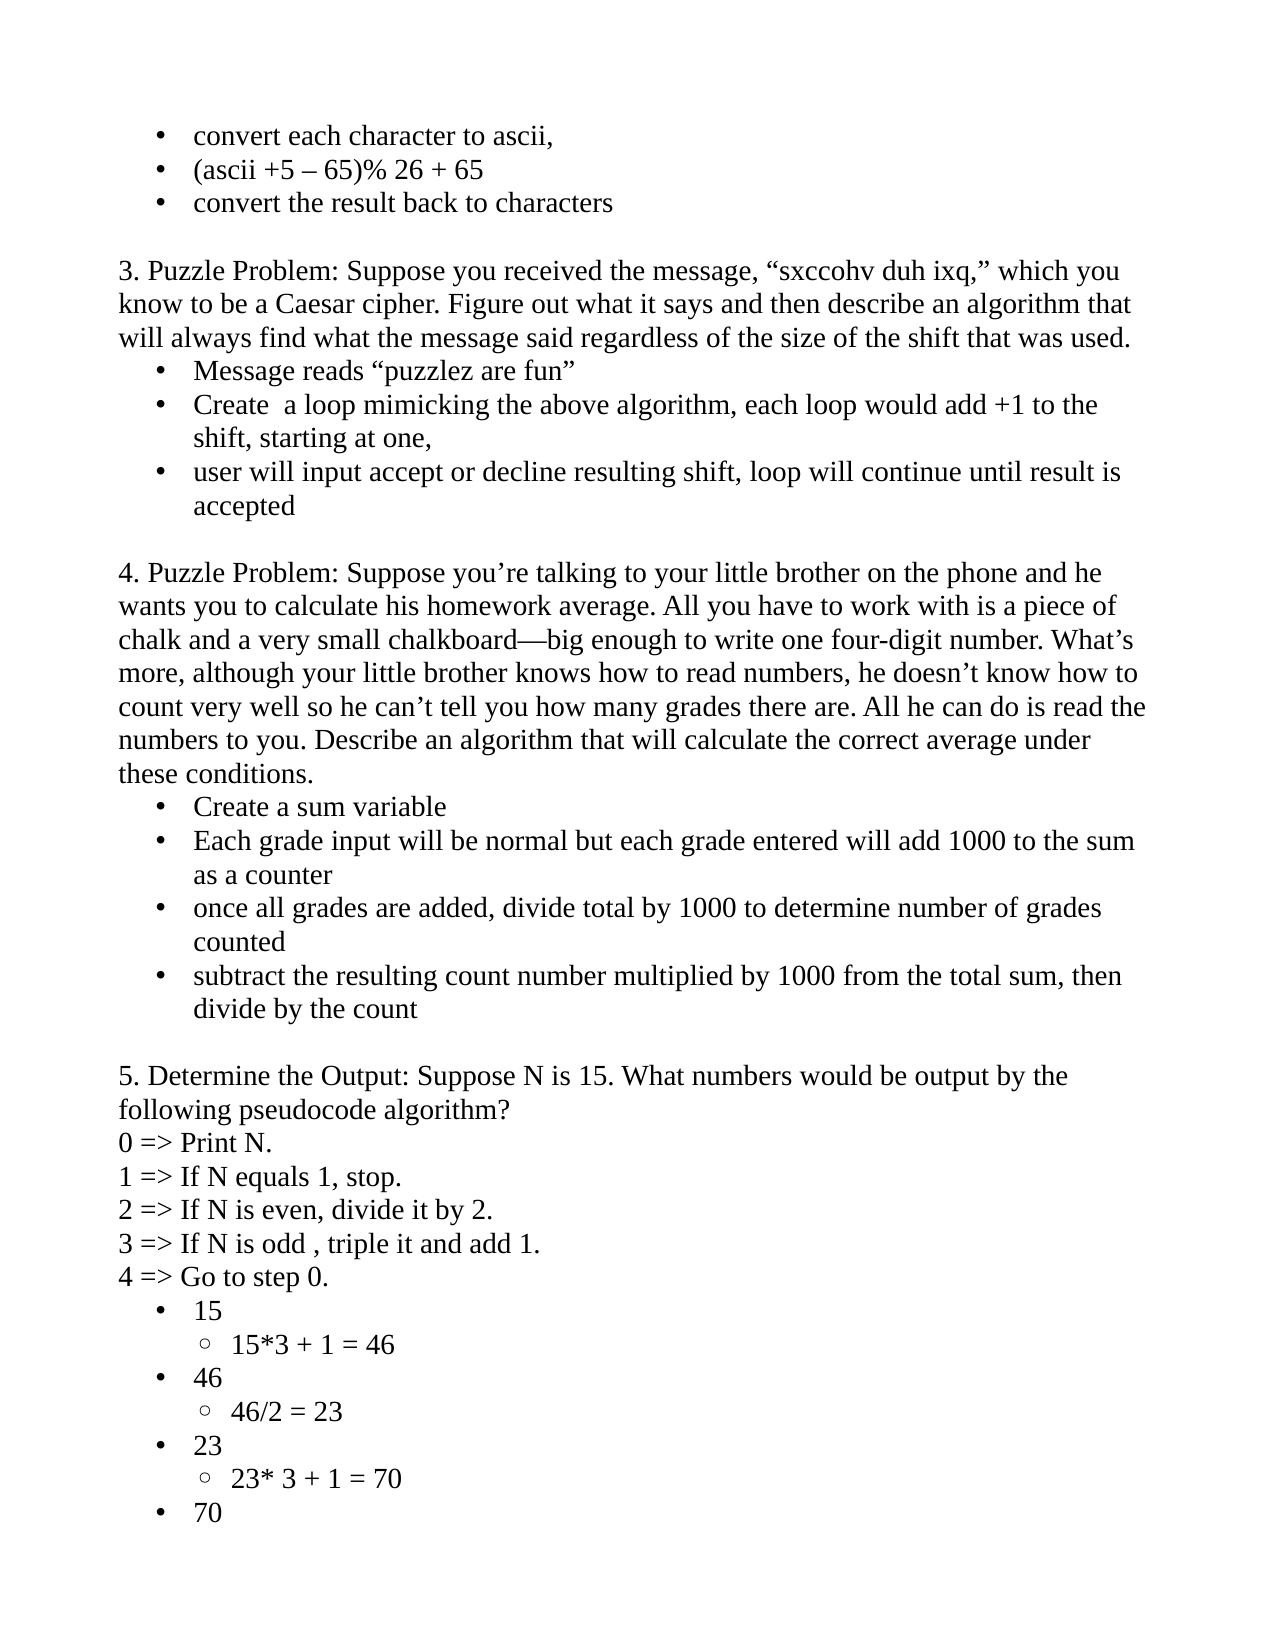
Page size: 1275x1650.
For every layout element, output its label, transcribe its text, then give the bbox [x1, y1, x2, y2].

text 4. Puzzle Problem: Suppose you’re talking to your little brother on the phone and he wants you to calculate his homework average. All you have to work with is a piece of chalk and a very small chalkboard—big enough to write one four-digit number. What’s more, although your little brother knows how to read numbers, he doesn’t know how to count very well so he can’t tell you how many grades there are. All he can do is read the numbers to you. Describe an algorithm that will calculate the correct average under these conditions. [118, 555, 1157, 789]
list 15*3 + 1 = 46 [193, 1327, 1157, 1360]
list once all grades are added, divide total by 1000 to determine number of grades counted [156, 890, 1157, 958]
list convert each character to ascii, [156, 118, 1157, 152]
list convert the result back to characters [156, 185, 1157, 219]
text 4 => Go to step 0. [118, 1259, 1157, 1293]
text 3. Puzzle Problem: Suppose you received the message, “sxccohv duh ixq,” which you know to be a Caesar cipher. Figure out what it says and then describe an algorithm that will always find what the message said regardless of the size of the shift that was used. [118, 253, 1157, 353]
list 23 [156, 1428, 1157, 1461]
list 70 [156, 1495, 1157, 1529]
list subtract the resulting count number multiplied by 1000 from the total sum, then divide by the count [156, 958, 1157, 1025]
list 15 [156, 1293, 1157, 1327]
list 23* 3 + 1 = 70 [193, 1461, 1157, 1495]
list user will input accept or decline resulting shift, loop will continue until result is accepted [156, 454, 1157, 521]
text 1 => If N equals 1, stop. [118, 1159, 1157, 1192]
list Create a loop mimicking the above algorithm, each loop would add +1 to the shift, starting at one, [156, 387, 1157, 454]
text 2 => If N is even, divide it by 2. [118, 1192, 1157, 1226]
list 46 [156, 1360, 1157, 1394]
list Create a sum variable [156, 789, 1157, 823]
list Message reads “puzzlez are fun” [156, 353, 1157, 387]
list Each grade input will be normal but each grade entered will add 1000 to the sum as a counter [156, 823, 1157, 890]
text 3 => If N is odd , triple it and add 1. [118, 1226, 1157, 1259]
list (ascii +5 – 65)% 26 + 65 [156, 152, 1157, 185]
text 0 => Print N. [118, 1125, 1157, 1159]
list 46/2 = 23 [193, 1394, 1157, 1428]
text 5. Determine the Output: Suppose N is 15. What numbers would be output by the following pseudocode algorithm? [118, 1058, 1157, 1125]
